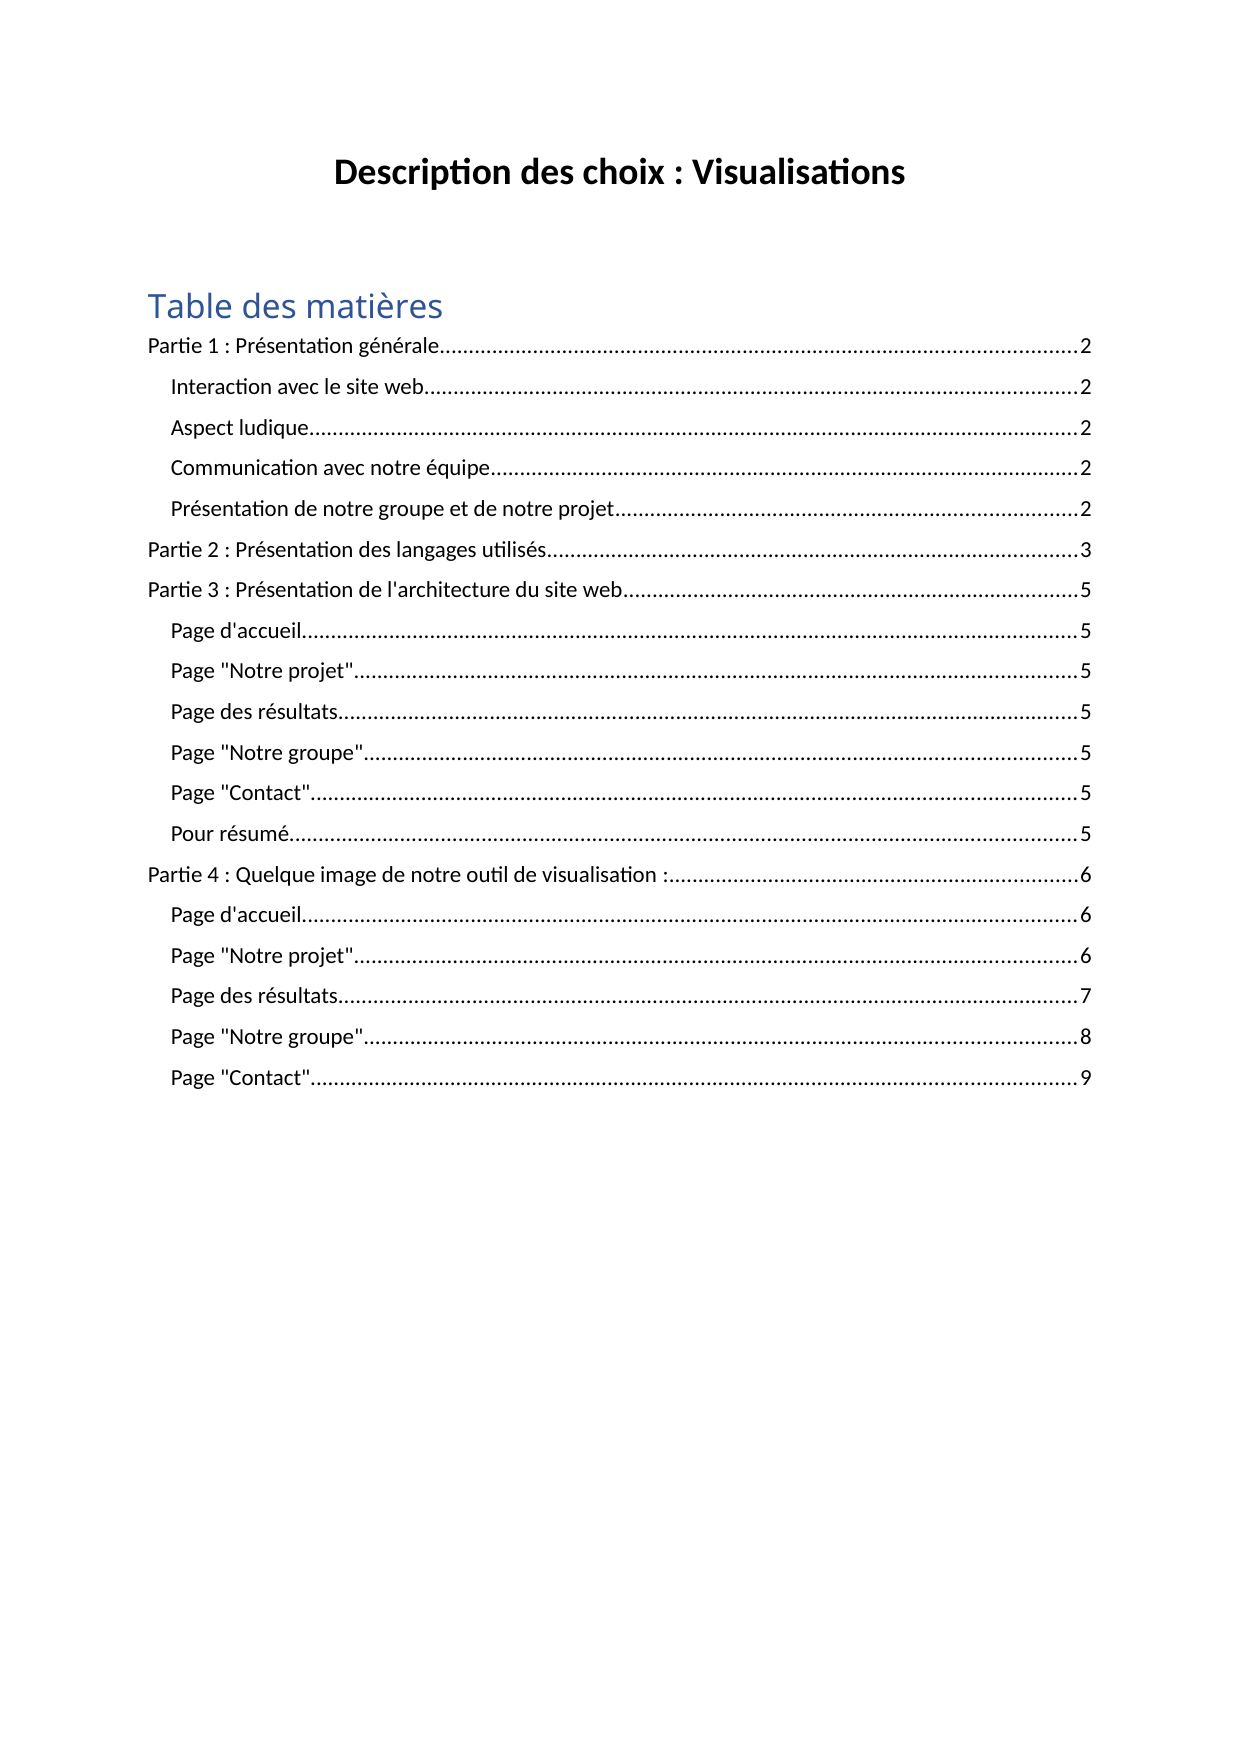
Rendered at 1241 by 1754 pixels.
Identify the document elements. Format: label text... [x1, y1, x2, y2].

text Aspect ludique 2 [171, 413, 1093, 441]
text Page "Notre groupe" 5 [171, 738, 1093, 766]
text Partie 2 : Présentation des langages utilisés 3 [148, 535, 1093, 563]
text Pour résumé 5 [171, 819, 1093, 847]
subtitle Table des matières [148, 283, 1093, 328]
text Page "Contact" 9 [171, 1063, 1093, 1091]
text Interaction avec le site web 2 [171, 372, 1093, 400]
text Page "Contact" 5 [171, 778, 1093, 807]
text Page d'accueil 6 [171, 900, 1093, 928]
text Page des résultats 5 [171, 697, 1093, 725]
text Page d'accueil 5 [171, 616, 1093, 644]
text Page "Notre groupe" 8 [171, 1022, 1093, 1050]
text Partie 3 : Présentation de l'architecture du site web 5 [148, 575, 1093, 603]
text Page des résultats 7 [171, 982, 1093, 1010]
text Description des choix : Visualisations [148, 148, 1093, 193]
text Communication avec notre équipe 2 [171, 453, 1093, 482]
text Partie 1 : Présentation générale 2 [148, 332, 1093, 360]
text Page "Notre projet" 5 [171, 657, 1093, 685]
text Présentation de notre groupe et de notre projet 2 [171, 494, 1093, 522]
text Page "Notre projet" 6 [171, 941, 1093, 969]
text Partie 4 : Quelque image de notre outil de visualisation : 6 [148, 860, 1093, 888]
